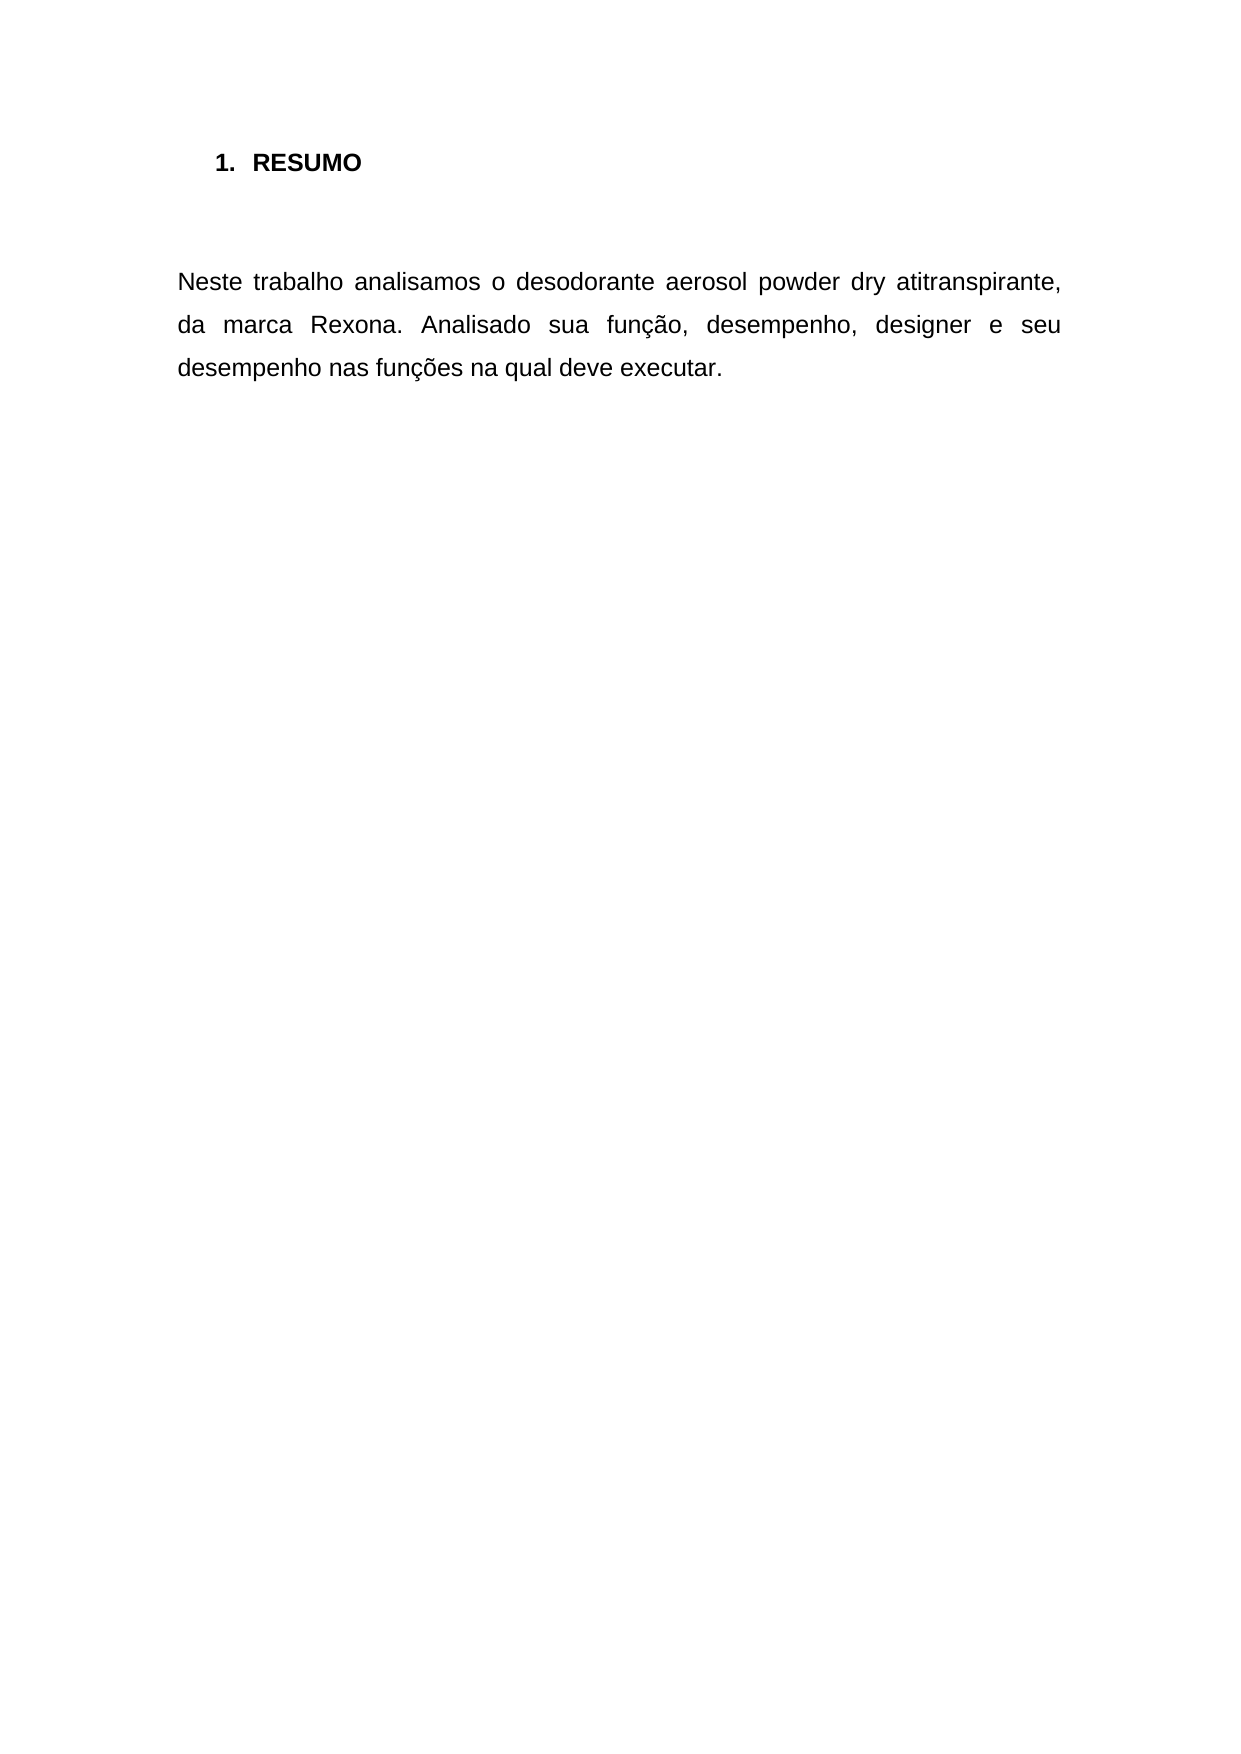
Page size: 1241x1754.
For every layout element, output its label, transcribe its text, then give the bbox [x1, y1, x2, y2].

subtitle RESUMO [215, 148, 1063, 176]
text Neste trabalho analisamos o desodorante aerosol powder dry atitranspirante, da marca Rexona. Analisado sua função, desempenho, designer e seu desempenho nas funções na qual deve executar. [177, 267, 1063, 382]
